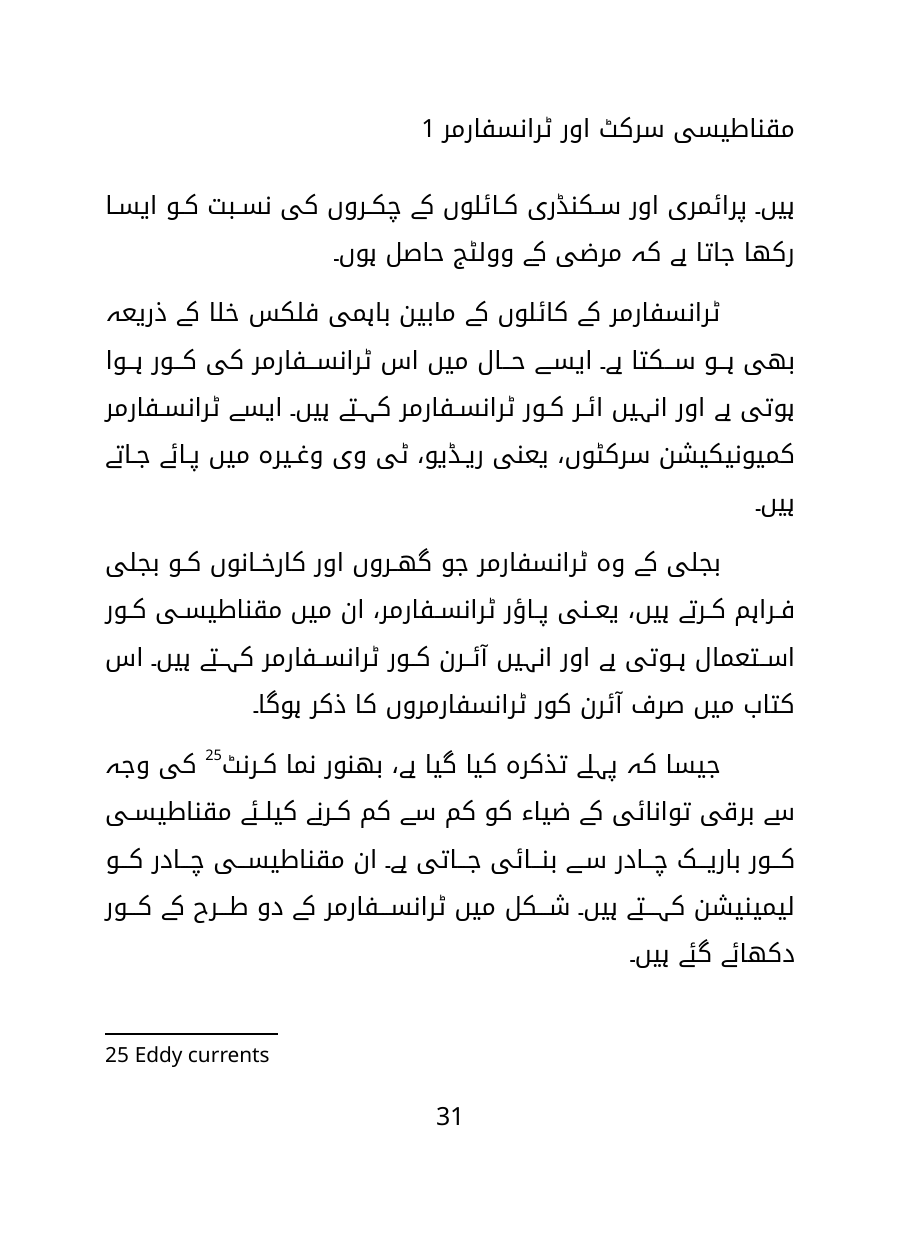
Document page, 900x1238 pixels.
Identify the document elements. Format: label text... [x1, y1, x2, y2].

text ٹرانسفارمر کے کائلوں کے مابین باہمی فلکس خلا کے ذریعہ بھی ہو سکتا ہے۔ ایسے حال میں اس ٹرانسفارمر کی کور ہوا ہوتی ہے اور انہیں ائر کور ٹرانسفارمر کہتے ہیں۔ ایسے ٹرانسفارمر کمیونیکیشن سرکٹوں، یعنی ریڈیو، ٹی وی وغیرہ میں پائے جاتے ہیں۔ [105, 290, 795, 527]
text بجلی کے وہ ٹرانسفارمر جو گھروں اور کارخانوں کو بجلی فراہم کرتے ہیں، یعنی پاؤر ٹرانسفارمر، ان میں مقناطیسی کور استعمال ہوتی ہے اور انہیں آئرن کور ٹرانسفارمر کہتے ہیں۔ اس کتاب میں صرف آئرن کور ٹرانسفارمروں کا ذکر ہوگا۔ [105, 539, 795, 729]
text Eddy currents [105, 1040, 795, 1068]
text ٹرانسفارمر بنیادی طور پر دو یا دو سے زیادہ ایسے کائل جن کے مابین باہمی فلکس موجود ہو، کو کہتے ہیں۔ اگر ان میں ایک کائل پہ اےسی وولٹ دئے جائیں تو کور میں اےسی فلکس پیدا ہوگا، جس کا مقدار دئے گئے وولٹج، اس کی فریقونسی اور کائل کے چکروں پر منحصر ہوگا۔ باہمی فلکس دوسرے کائل میں وولٹج کو جنم دے گا جس کی مقدار اس باہمی فلکس کی مقدار، فریقونسی اور اس کائل کے چکروں پر منحصر ہوگا۔ جس کائل کو بجلی دی جاتی ہے اس کو اولین کائل یا پرائمری کائل کہتے ہیں اور باقی کائلوں کو ثانوی کائل یا سکنڈری کائل کہتے ہیں۔ پرائمری اور سکنڈری کائلوں کے چکروں کی نسبت کو ایسا رکھا جاتا ہے کہ مرضی کے وولٹج حاصل ہوں۔ [105, 182, 795, 277]
text جیسا کہ پہلے تذکرہ کیا گیا ہے، بھنور نما کرنٹ کی وجہ سے برقی توانائی کے ضیاء کو کم سے کم کرنے کیلئے مقناطیسی کور باریک چادر سے بنائی جاتی ہے۔ ان مقناطیسی چادر کو لیمینیشن کہتے ہیں۔ شکل میں ٹرانسفارمر کے دو طرح کے کور دکھائے گئے ہیں۔ [105, 741, 795, 978]
